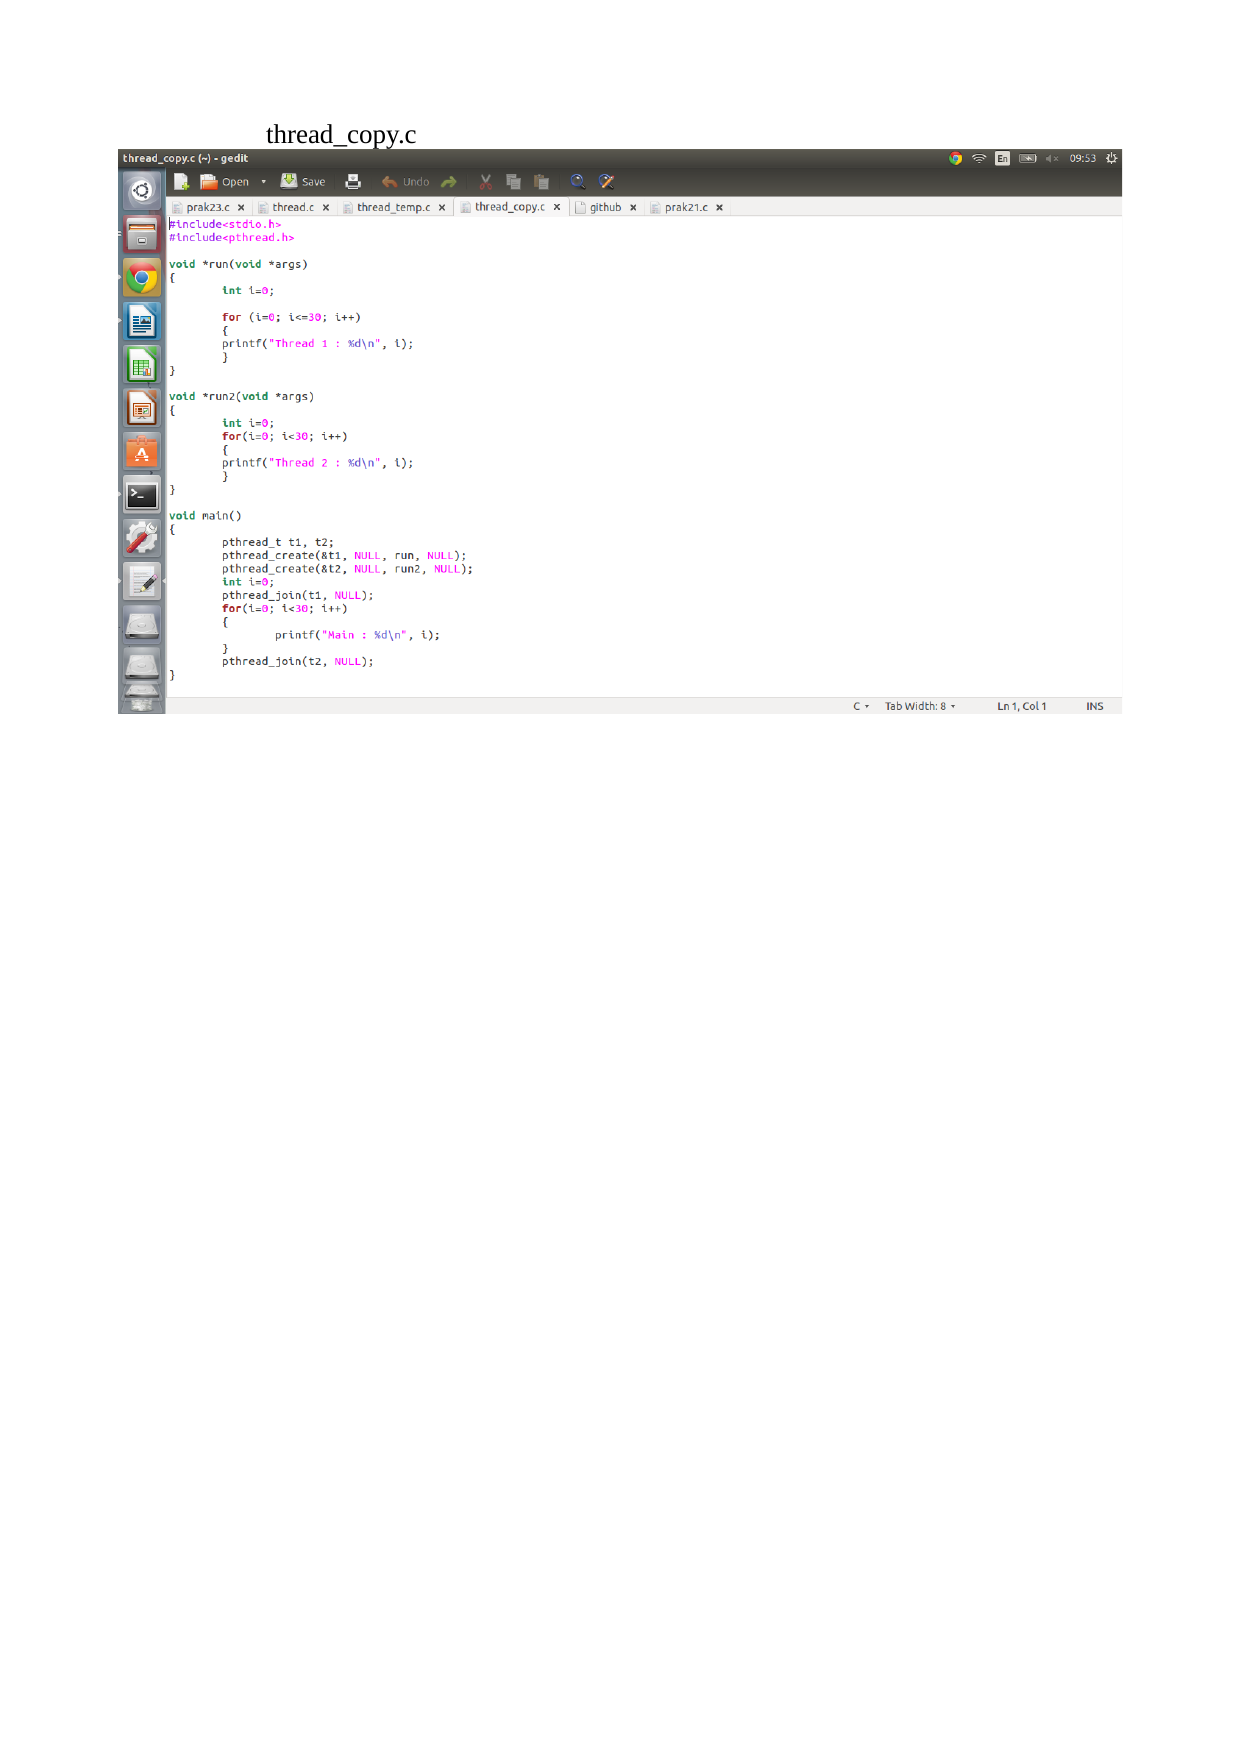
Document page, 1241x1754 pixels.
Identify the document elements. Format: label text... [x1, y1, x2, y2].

text thread_copy.c [118, 118, 1122, 149]
picture [118, 149, 1123, 714]
